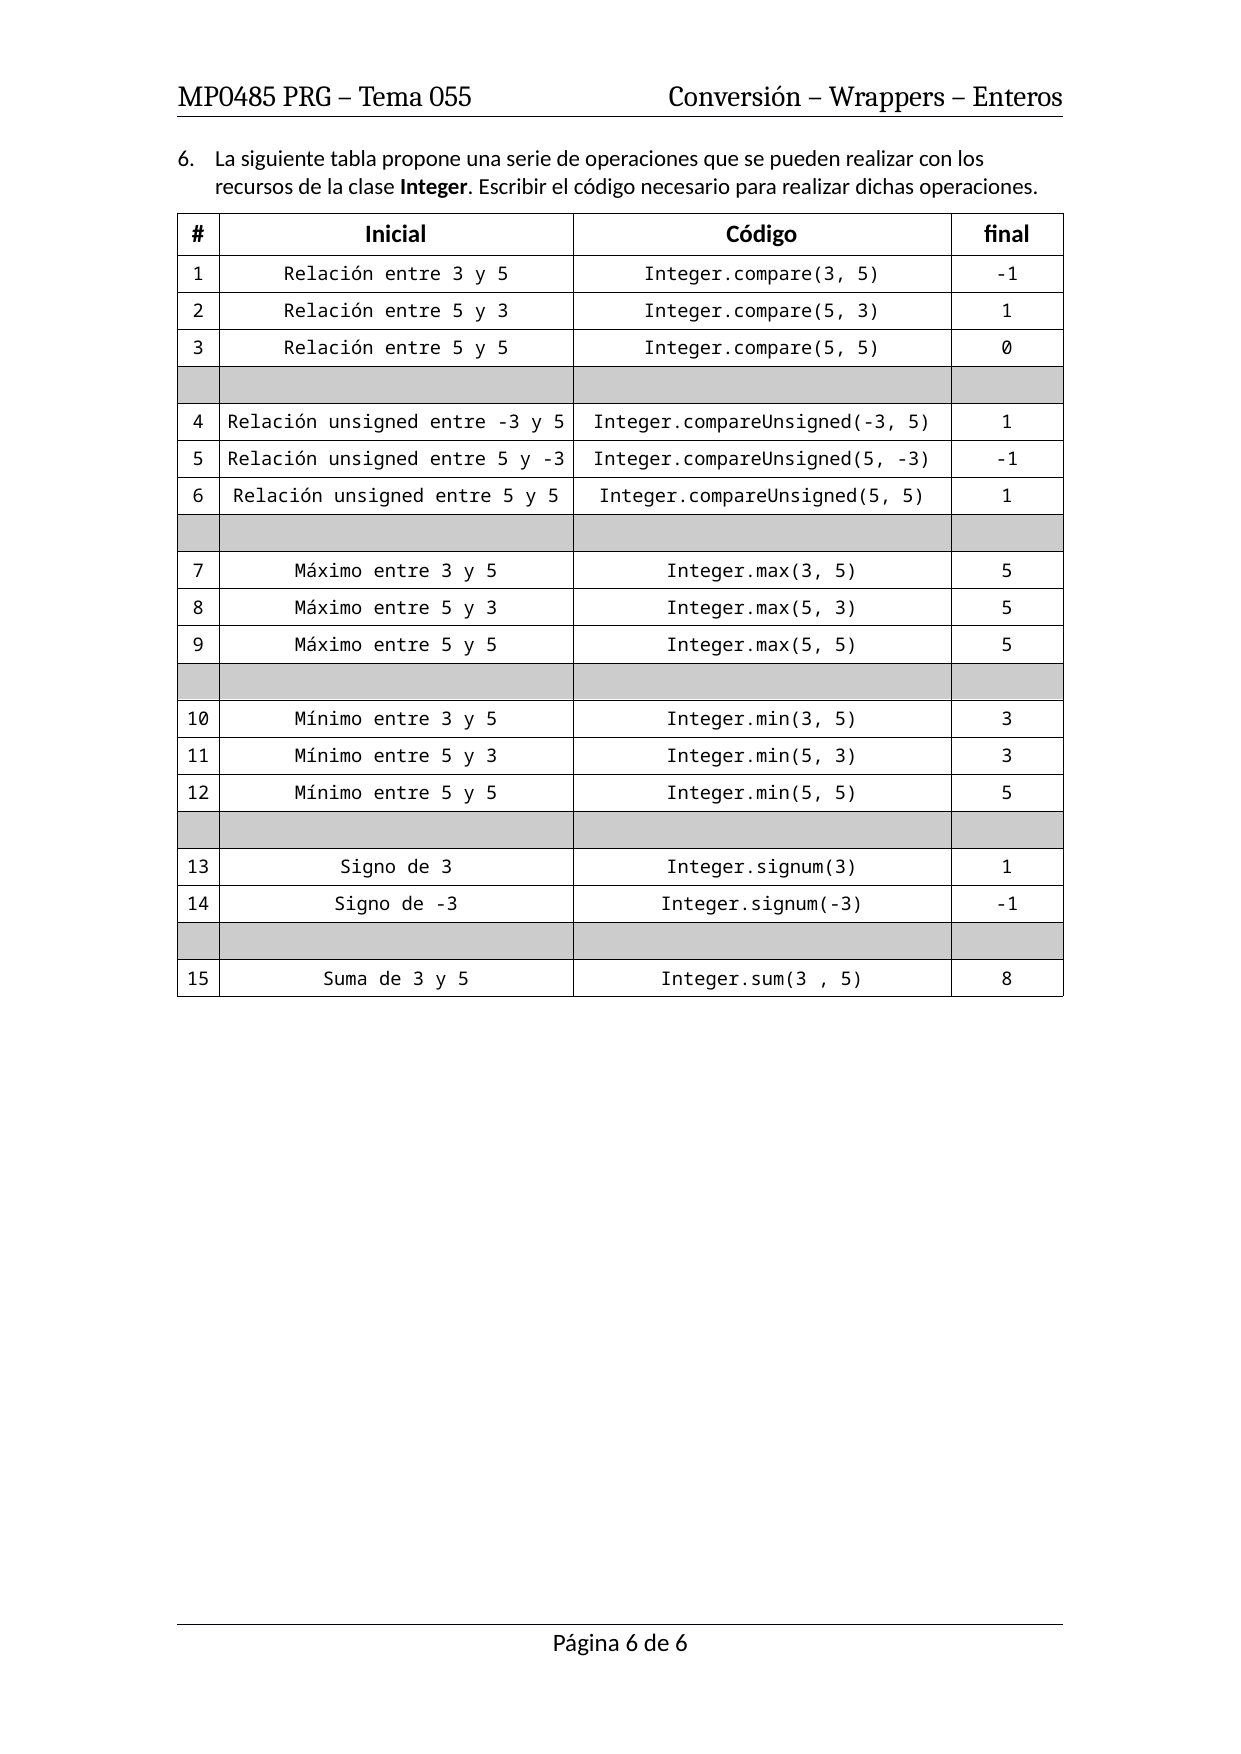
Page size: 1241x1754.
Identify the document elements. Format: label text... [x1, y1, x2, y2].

table_cell Signo de 3 [220, 849, 573, 885]
table_cell Integer.compare(3, 5) [574, 256, 951, 292]
table_cell Mínimo entre 3 y 5 [220, 701, 573, 737]
table_cell 10 [178, 701, 219, 737]
table_cell Suma de 3 y 5 [220, 960, 573, 996]
table_cell Integer.max(5, 5) [574, 626, 951, 662]
table_cell Integer.compareUnsigned(5, -3) [574, 441, 951, 477]
table_cell [178, 664, 219, 699]
table_cell [574, 812, 951, 848]
table_cell [220, 367, 573, 403]
table_cell Mínimo entre 5 y 5 [220, 775, 573, 811]
table_cell [574, 515, 951, 551]
table_cell [178, 367, 219, 403]
table_cell [574, 664, 951, 699]
table_cell [178, 923, 219, 959]
table_cell [220, 515, 573, 551]
table_header Código [574, 214, 951, 254]
table_cell Integer.compareUnsigned(5, 5) [574, 478, 951, 514]
table_cell [220, 664, 573, 699]
table_cell [178, 515, 219, 551]
table_cell Mínimo entre 5 y 3 [220, 738, 573, 774]
table_cell Integer.max(5, 3) [574, 589, 951, 625]
list La siguiente tabla propone una serie de operaciones que se pueden realizar con los recursos de la clase Integer. Escribir el código necesario para realizar dichas operaciones. [177, 144, 1063, 200]
table_cell 8 [178, 589, 219, 625]
table_cell 1 [952, 293, 1063, 329]
table_cell Relación unsigned entre 5 y -3 [220, 441, 573, 477]
table_cell 5 [952, 775, 1063, 811]
table_cell [952, 664, 1063, 699]
table_cell 14 [178, 886, 219, 922]
table_cell 8 [952, 960, 1063, 996]
table_cell 1 [952, 404, 1063, 440]
table_cell 4 [178, 404, 219, 440]
table_cell Integer.min(3, 5) [574, 701, 951, 737]
table_header # [178, 214, 219, 254]
table_cell Relación unsigned entre 5 y 5 [220, 478, 573, 514]
table_cell 3 [952, 738, 1063, 774]
table_header Inicial [220, 214, 573, 254]
table_cell 13 [178, 849, 219, 885]
table_cell Integer.max(3, 5) [574, 552, 951, 588]
table_cell 5 [952, 589, 1063, 625]
table_cell 3 [952, 701, 1063, 737]
table_header final [952, 214, 1063, 254]
table_cell Relación entre 5 y 5 [220, 330, 573, 366]
table_cell Signo de -3 [220, 886, 573, 922]
table_cell 0 [952, 330, 1063, 366]
table_cell 1 [952, 478, 1063, 514]
table_cell [574, 367, 951, 403]
table_cell 1 [178, 256, 219, 292]
table_cell [952, 812, 1063, 848]
table_cell [952, 923, 1063, 959]
table_cell 11 [178, 738, 219, 774]
table_cell -1 [952, 441, 1063, 477]
table_cell [220, 812, 573, 848]
table_cell [178, 812, 219, 848]
table_cell 6 [178, 478, 219, 514]
table_cell Integer.compare(5, 3) [574, 293, 951, 329]
table_cell Máximo entre 5 y 5 [220, 626, 573, 662]
table_cell -1 [952, 256, 1063, 292]
table_cell Relación entre 3 y 5 [220, 256, 573, 292]
table_cell Integer.min(5, 3) [574, 738, 951, 774]
table_cell [952, 367, 1063, 403]
table_cell 5 [952, 626, 1063, 662]
table_cell 9 [178, 626, 219, 662]
table_cell Integer.compare(5, 5) [574, 330, 951, 366]
table_cell 5 [178, 441, 219, 477]
table_cell Máximo entre 5 y 3 [220, 589, 573, 625]
table_cell Integer.compareUnsigned(-3, 5) [574, 404, 951, 440]
table_cell 5 [952, 552, 1063, 588]
table_cell [574, 923, 951, 959]
table_cell Máximo entre 3 y 5 [220, 552, 573, 588]
table_cell [952, 515, 1063, 551]
table_cell 7 [178, 552, 219, 588]
table_cell 12 [178, 775, 219, 811]
table_cell Relación entre 5 y 3 [220, 293, 573, 329]
table_cell Integer.sum(3 , 5) [574, 960, 951, 996]
table_cell 1 [952, 849, 1063, 885]
table_cell [220, 923, 573, 959]
table_cell -1 [952, 886, 1063, 922]
table_cell 15 [178, 960, 219, 996]
table_cell Integer.signum(-3) [574, 886, 951, 922]
table_cell Relación unsigned entre -3 y 5 [220, 404, 573, 440]
table_cell Integer.min(5, 5) [574, 775, 951, 811]
table_cell 3 [178, 330, 219, 366]
table_cell Integer.signum(3) [574, 849, 951, 885]
table_cell 2 [178, 293, 219, 329]
